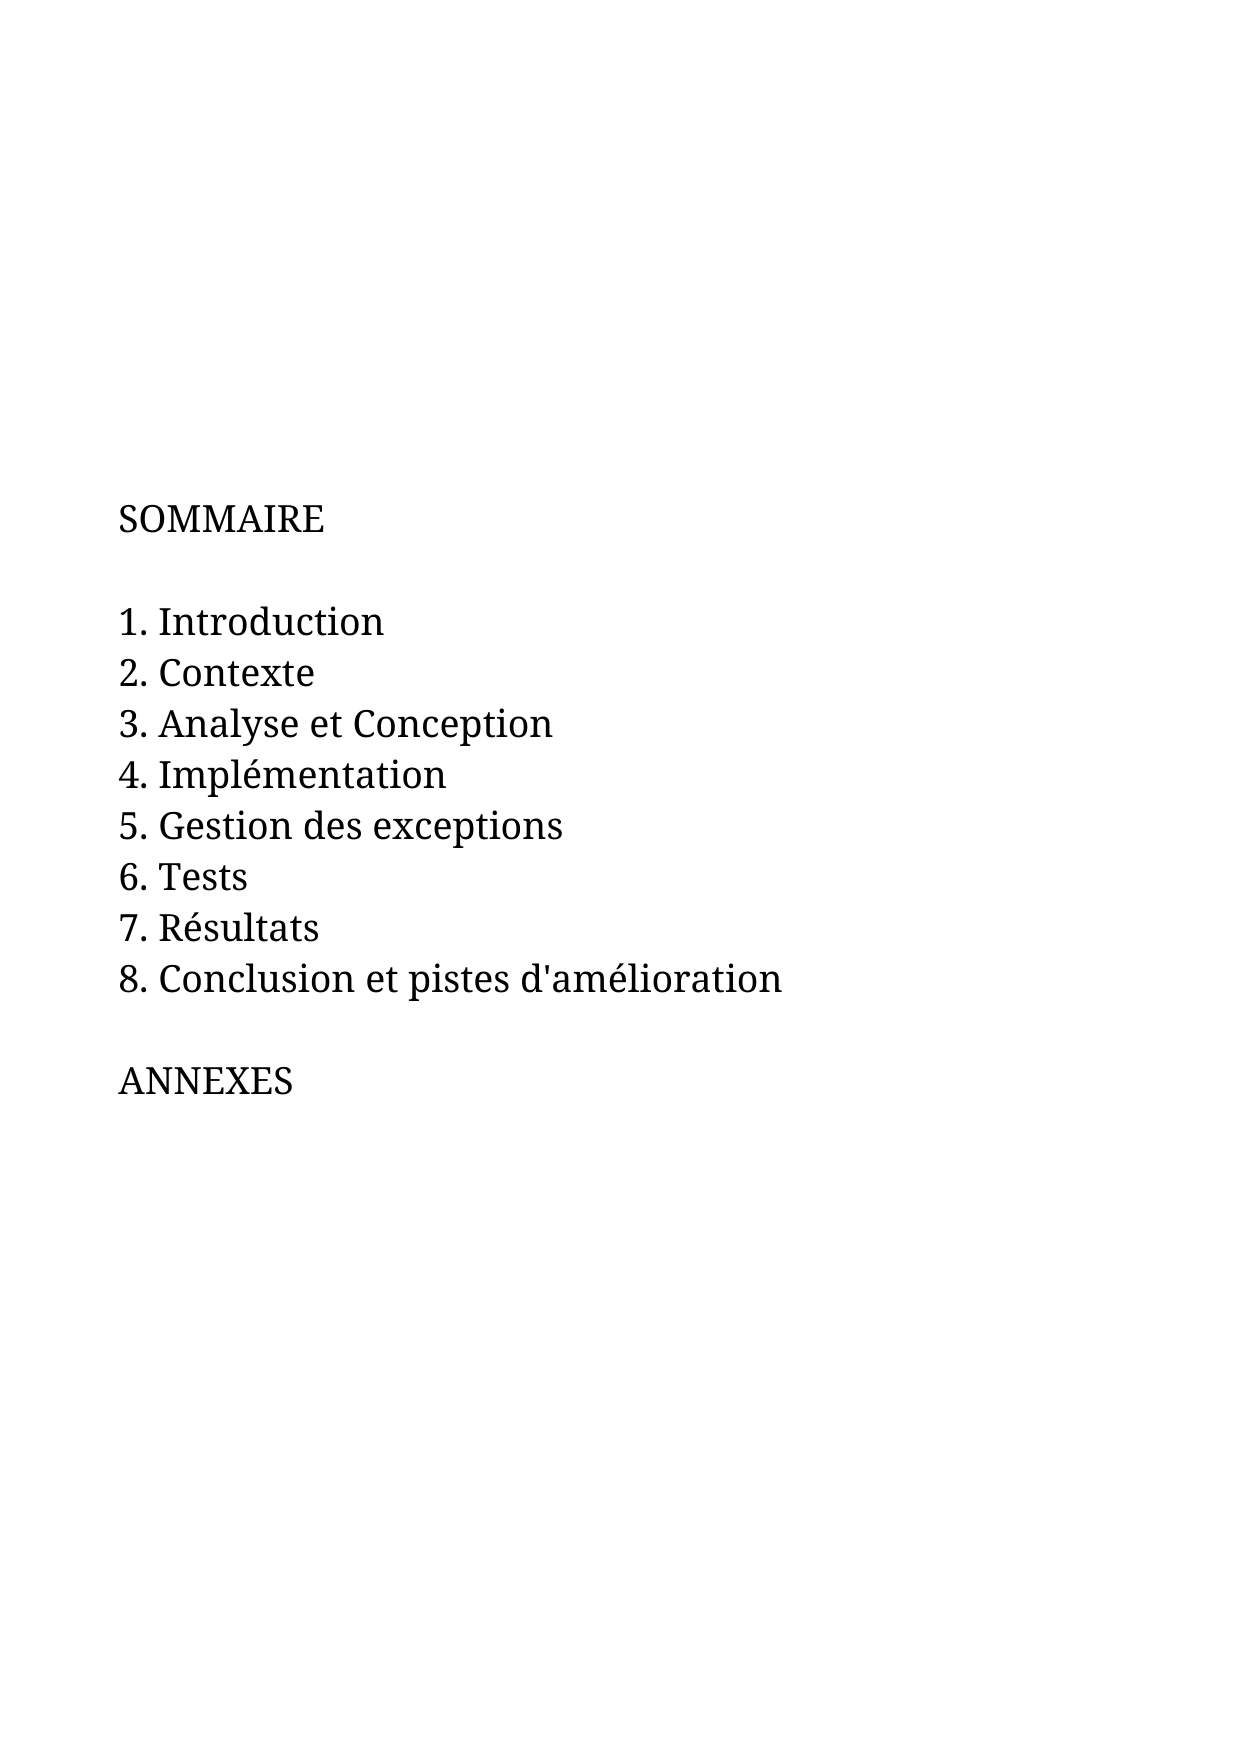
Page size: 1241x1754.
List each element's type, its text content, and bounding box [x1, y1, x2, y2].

text 3. Analyse et Conception [118, 697, 1122, 748]
text 6. Tests [118, 850, 1122, 901]
text ANNEXES [118, 1054, 1122, 1105]
list SOMMAIRE [118, 493, 1122, 544]
text 7. Résultats [118, 901, 1122, 952]
text 1. Introduction [118, 595, 1122, 646]
text 2. Contexte [118, 646, 1122, 697]
text 5. Gestion des exceptions [118, 799, 1122, 850]
text 4. Implémentation [118, 748, 1122, 799]
text 8. Conclusion et pistes d'amélioration [118, 952, 1122, 1003]
